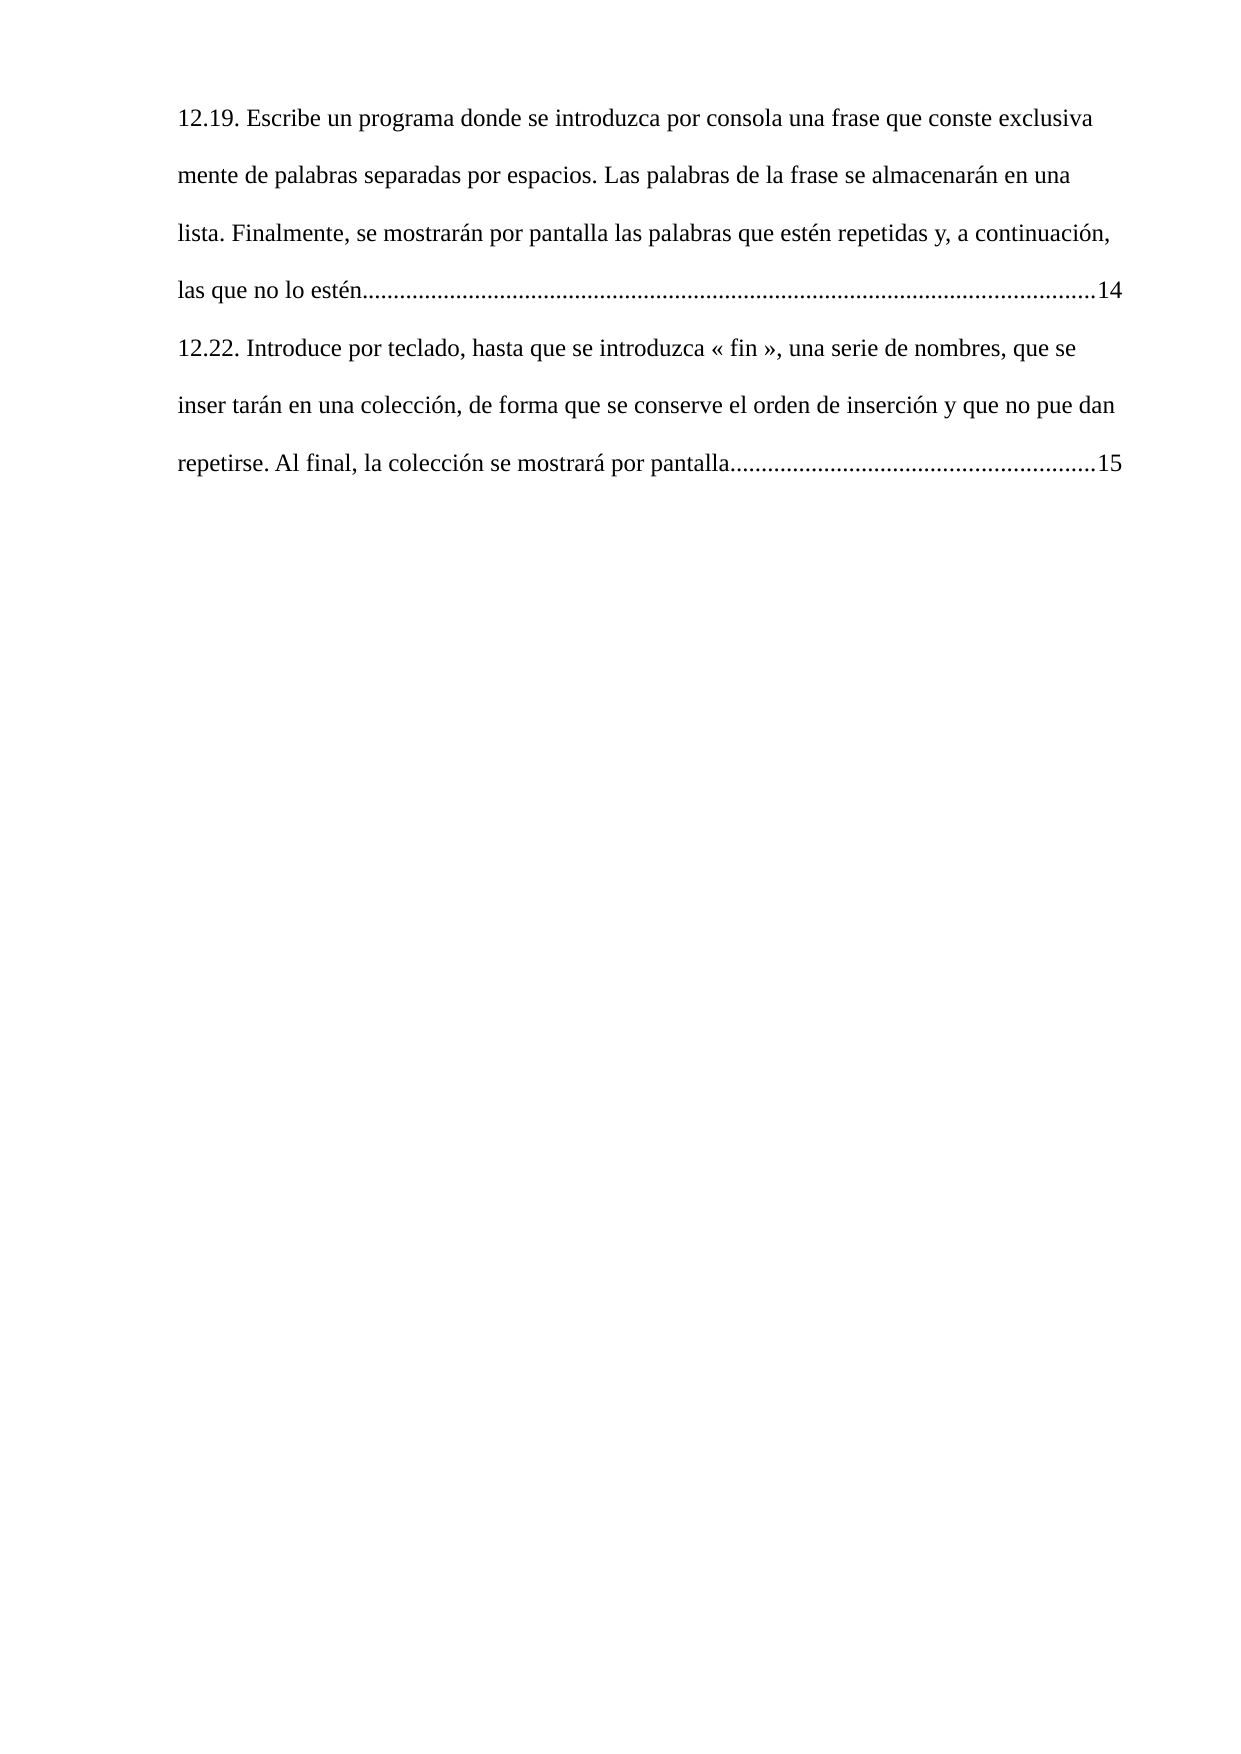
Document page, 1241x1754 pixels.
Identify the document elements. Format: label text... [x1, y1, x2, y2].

text 12.19. Escribe un programa donde se introduzca por consola una frase que conste exclusiva mente de palabras separadas por espacios. Las palabras de la frase se almacenarán en una lista. Finalmente, se mostrarán por pantalla las palabras que estén repetidas y, a continuación, las que no lo estén. 14 [177, 103, 1122, 304]
text 12.22. Introduce por teclado, hasta que se introduzca « fin », una serie de nombres, que se inser tarán en una colección, de forma que se conserve el orden de inserción y que no pue dan repetirse. Al final, la colección se mostrará por pantalla. 15 [177, 333, 1122, 477]
